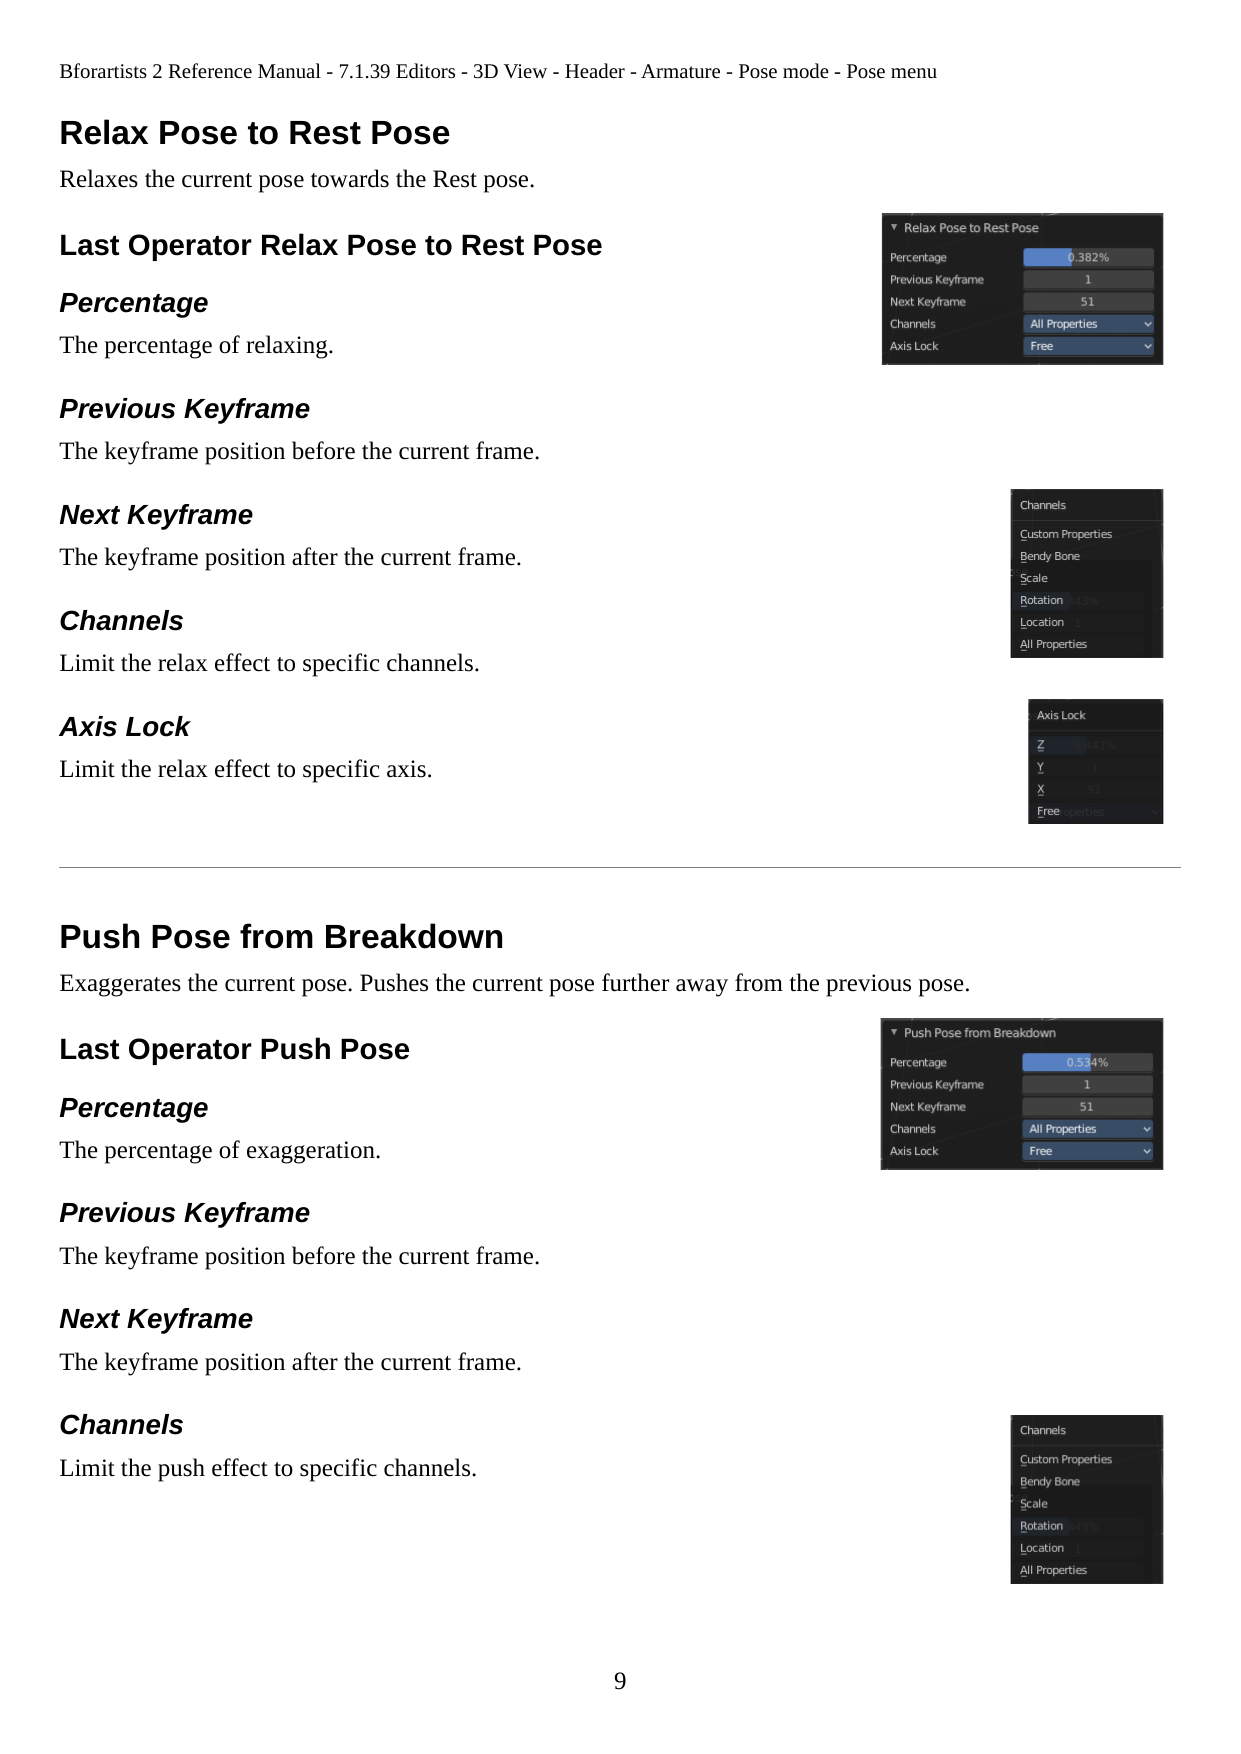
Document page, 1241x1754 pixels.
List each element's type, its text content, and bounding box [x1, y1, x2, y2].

subtitle Last Operator Relax Pose to Rest Pose [59, 227, 881, 261]
text The percentage of exaggeration. [59, 1135, 880, 1164]
text The percentage of relaxing. [59, 331, 881, 359]
subtitle Axis Lock [59, 710, 1028, 742]
subtitle Previous Keyframe [59, 1197, 1181, 1229]
subtitle [1164, 604, 1181, 636]
subtitle [1164, 1032, 1181, 1066]
subtitle Percentage [59, 286, 881, 318]
text Relaxes the current pose towards the Rest pose. [59, 164, 1181, 192]
text Exaggerates the current pose. Pushes the current pose further away from the previous pose. [59, 968, 1181, 997]
subtitle Next Keyframe [59, 1303, 1181, 1335]
subtitle Last Operator Push Pose [59, 1032, 880, 1066]
text The keyframe position after the current frame. [59, 1347, 1181, 1376]
subtitle Push Pose from Breakdown [59, 917, 1181, 956]
picture [1010, 1415, 1164, 1584]
picture [881, 213, 1164, 365]
text Limit the push effect to specific channels. [59, 1453, 1010, 1482]
subtitle Relax Pose to Rest Pose [59, 113, 1181, 151]
subtitle Channels [59, 604, 1010, 636]
picture [1010, 489, 1164, 658]
subtitle [1164, 286, 1181, 318]
subtitle [1164, 498, 1181, 530]
subtitle Percentage [59, 1091, 880, 1123]
picture [1028, 699, 1164, 824]
text Limit the relax effect to specific axis. [59, 754, 1028, 783]
text The keyframe position after the current frame. [59, 542, 1010, 571]
subtitle [1164, 710, 1181, 742]
text The keyframe position before the current frame. [59, 1241, 1181, 1270]
picture [880, 1018, 1164, 1170]
subtitle Next Keyframe [59, 498, 1010, 530]
subtitle Channels [59, 1409, 1181, 1441]
subtitle [1164, 1091, 1181, 1123]
subtitle Previous Keyframe [59, 392, 1181, 424]
text Limit the relax effect to specific channels. [59, 648, 1181, 677]
text The keyframe position before the current frame. [59, 436, 1181, 465]
